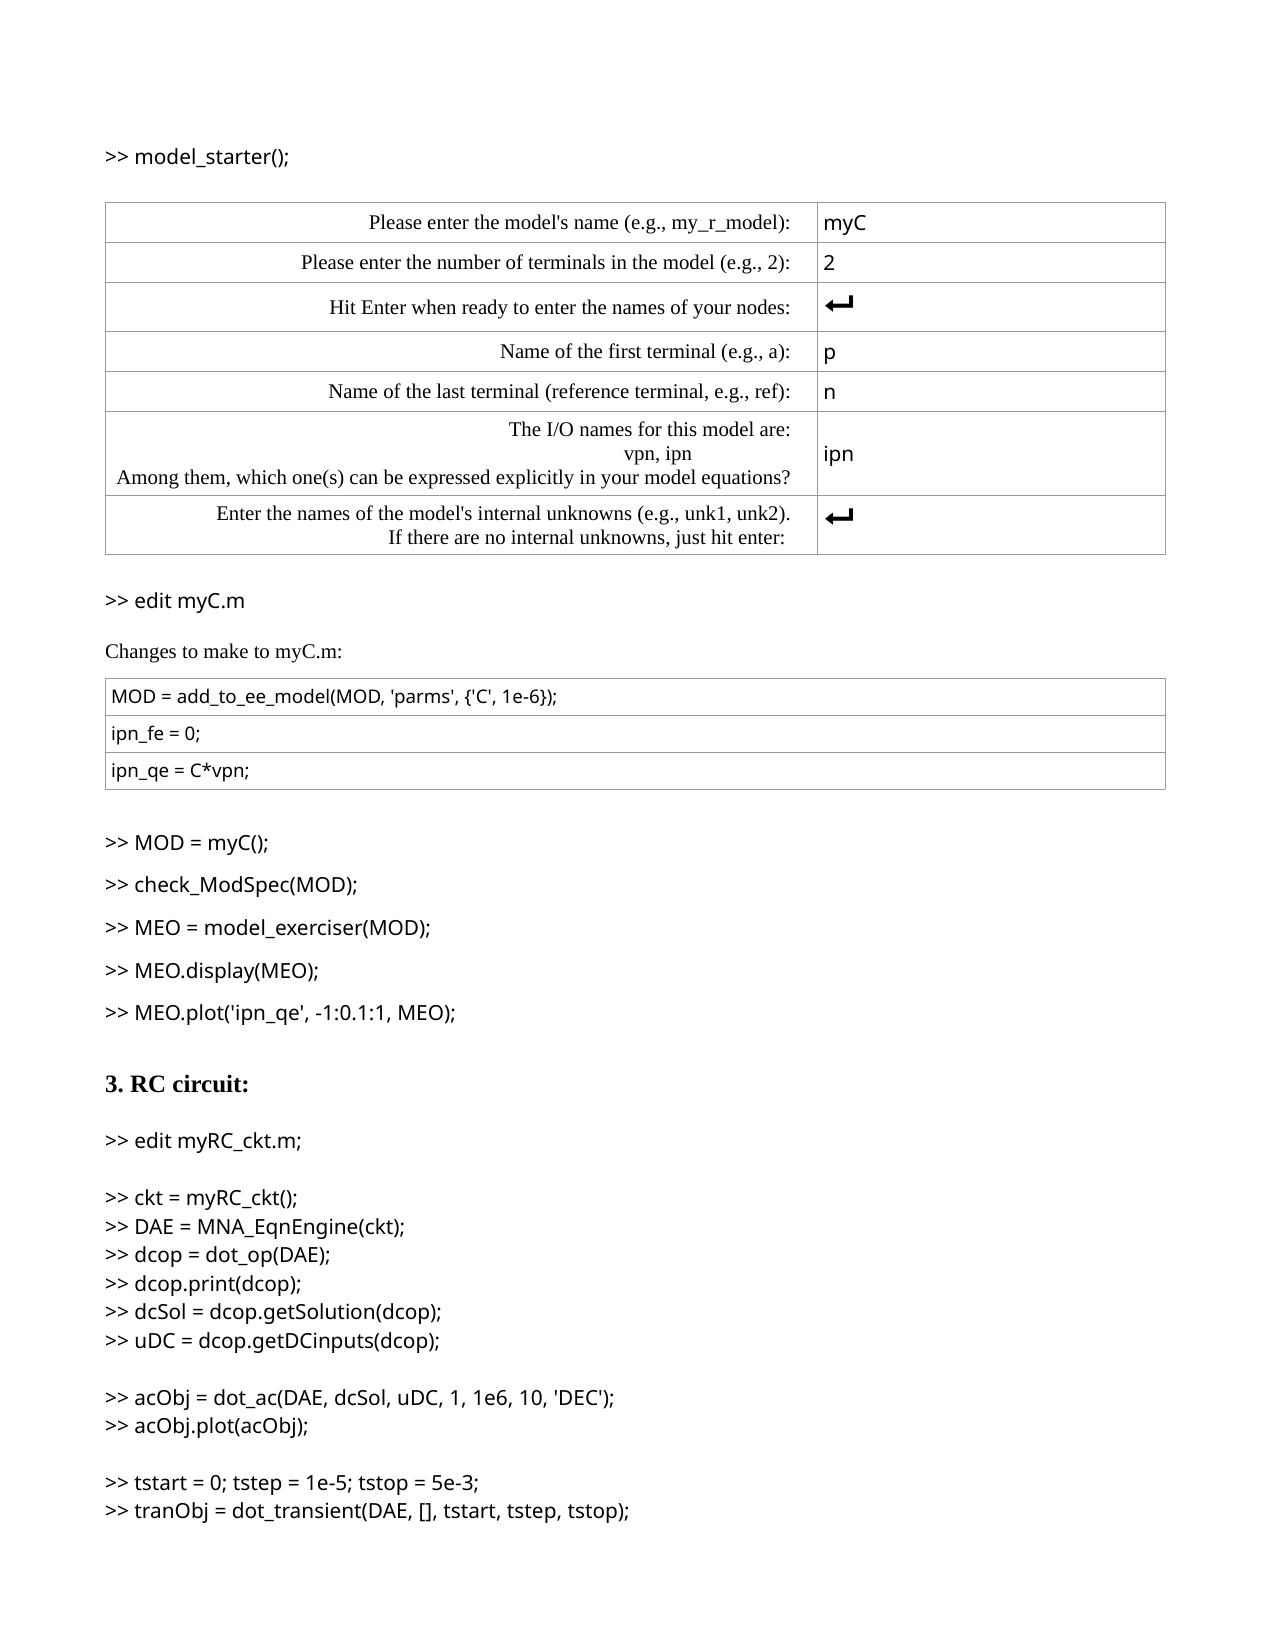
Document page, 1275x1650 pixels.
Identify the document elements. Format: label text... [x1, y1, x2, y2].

text >> edit myRC_ckt.m; [105, 1127, 1170, 1155]
text >> MEO.plot('ipn_qe', -1:0.1:1, MEO); [105, 998, 1170, 1027]
table_cell Name of the last terminal (reference terminal, e.g., ref): [106, 372, 817, 411]
picture [823, 288, 855, 320]
text >> acObj = dot_ac(DAE, dcSol, uDC, 1, 1e6, 10, 'DEC'); [105, 1383, 1170, 1411]
text >> tstart = 0; tstep = 1e-5; tstop = 5e-3; [105, 1468, 1170, 1496]
text >> dcop.print(dcop); [105, 1269, 1170, 1297]
table_cell ipn [818, 412, 1165, 495]
picture [823, 500, 855, 533]
text >> dcop = dot_op(DAE); [105, 1240, 1170, 1269]
text >> dcSol = dcop.getSolution(dcop); [105, 1297, 1170, 1326]
text >> uDC = dcop.getDCinputs(dcop); [105, 1326, 1170, 1354]
text >> DAE = MNA_EqnEngine(ckt); [105, 1212, 1170, 1240]
table_cell p [818, 332, 1165, 371]
text >> edit myC.m [105, 586, 1170, 614]
text Changes to make to myC.m: [105, 638, 1170, 663]
table_cell ipn_qe = C*vpn; [106, 753, 1165, 789]
table_header myC [818, 203, 1165, 242]
table_header MOD = add_to_ee_model(MOD, 'parms', {'C', 1e-6}); [106, 679, 1165, 715]
text >> check_ModSpec(MOD); [105, 871, 1170, 899]
table_cell ipn_fe = 0; [106, 716, 1165, 752]
table_header Please enter the model's name (e.g., my_r_model): [106, 203, 817, 242]
table_cell Name of the first terminal (e.g., a): [106, 332, 817, 371]
table_cell The I/O names for this model are: vpn, ipn Among them, which one(s) can be expressed explicitly in your model equations? [106, 412, 817, 495]
text >> MEO.display(MEO); [105, 956, 1170, 984]
text >> MEO = model_exerciser(MOD); [105, 913, 1170, 942]
text >> tranObj = dot_transient(DAE, [], tstart, tstep, tstop); [105, 1496, 1170, 1525]
table_cell n [818, 372, 1165, 411]
text >> MOD = myC(); [105, 828, 1170, 856]
table_cell [818, 496, 1165, 554]
table_cell 2 [818, 243, 1165, 282]
table_cell Please enter the number of terminals in the model (e.g., 2): [106, 243, 817, 282]
text >> model_starter(); [105, 142, 1170, 171]
text 3. RC circuit: [105, 1069, 1170, 1098]
table_cell Enter the names of the model's internal unknowns (e.g., unk1, unk2). If there are no internal unknowns, just hit enter: [106, 496, 817, 554]
table_cell Hit Enter when ready to enter the names of your nodes: [106, 283, 817, 331]
text >> acObj.plot(acObj); [105, 1411, 1170, 1439]
table_cell [818, 283, 1165, 331]
text >> ckt = myRC_ckt(); [105, 1183, 1170, 1212]
